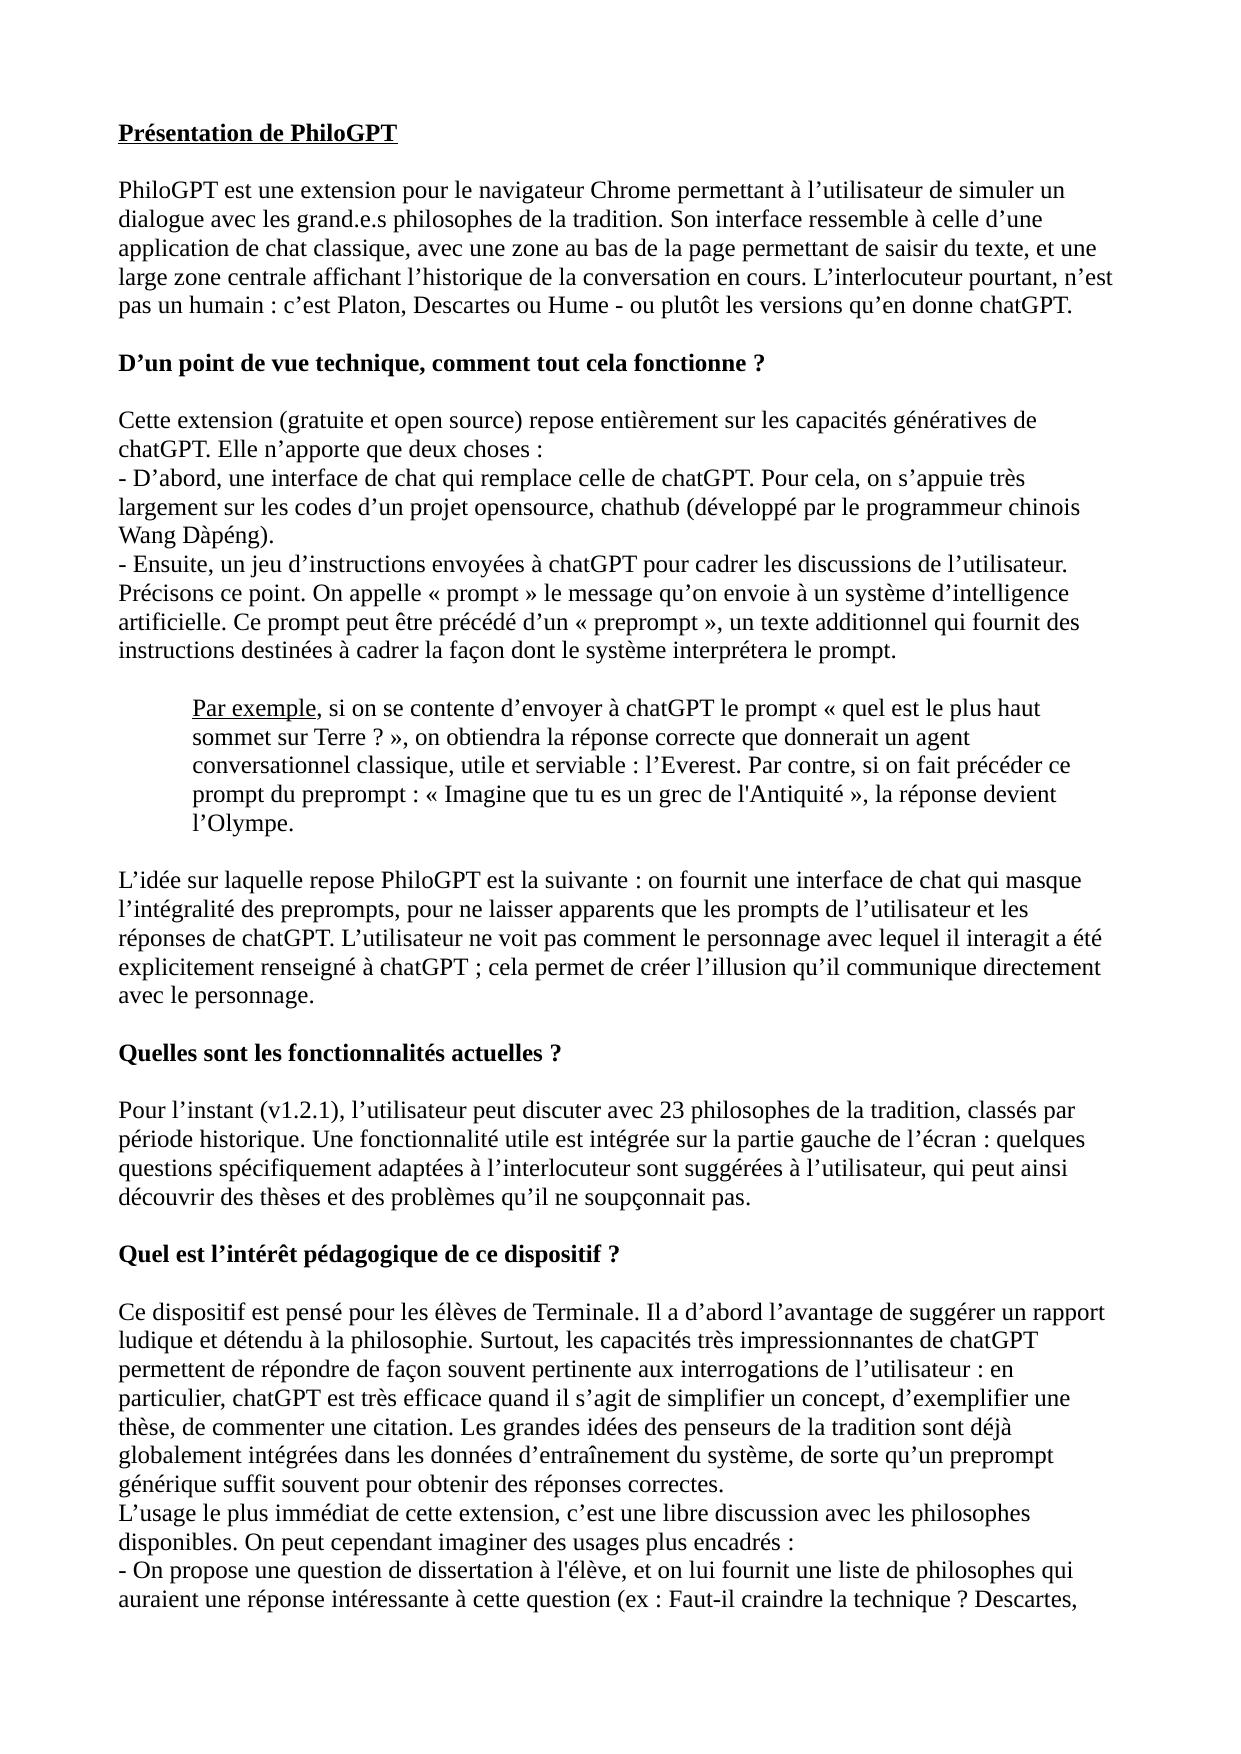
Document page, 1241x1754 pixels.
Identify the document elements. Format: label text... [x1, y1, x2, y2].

text - D’abord, une interface de chat qui remplace celle de chatGPT. Pour cela, on s’appuie très largement sur les codes d’un projet opensource, chathub (développé par le programmeur chinois Wang Dàpéng). [118, 463, 1122, 549]
text - On propose une question de dissertation à l'élève, et on lui fournit une liste de philosophes qui auraient une réponse intéressante à cette question (ex : Faut-il craindre la technique ? Descartes, [118, 1556, 1122, 1613]
text Quel est l’intérêt pédagogique de ce dispositif ? [118, 1239, 1122, 1268]
text Pour l’instant (v1.2.1), l’utilisateur peut discuter avec 23 philosophes de la tradition, classés par période historique. Une fonctionnalité utile est intégrée sur la partie gauche de l’écran : quelques questions spécifiquement adaptées à l’interlocuteur sont suggérées à l’utilisateur, qui peut ainsi découvrir des thèses et des problèmes qu’il ne soupçonnait pas. [118, 1096, 1122, 1211]
text Ce dispositif est pensé pour les élèves de Terminale. Il a d’abord l’avantage de suggérer un rapport ludique et détendu à la philosophie. Surtout, les capacités très impressionnantes de chatGPT permettent de répondre de façon souvent pertinente aux interrogations de l’utilisateur : en particulier, chatGPT est très efficace quand il s’agit de simplifier un concept, d’exemplifier une thèse, de commenter une citation. Les grandes idées des penseurs de la tradition sont déjà globalement intégrées dans les données d’entraînement du système, de sorte qu’un preprompt générique suffit souvent pour obtenir des réponses correctes. [118, 1297, 1122, 1498]
text Par exemple, si on se contente d’envoyer à chatGPT le prompt « quel est le plus haut sommet sur Terre ? », on obtiendra la réponse correcte que donnerait un agent conversationnel classique, utile et serviable : l’Everest. Par contre, si on fait précéder ce prompt du preprompt : « Imagine que tu es un grec de l'Antiquité », la réponse devient l’Olympe. [192, 693, 1122, 837]
text Présentation de PhiloGPT [118, 118, 1122, 147]
text L’usage le plus immédiat de cette extension, c’est une libre discussion avec les philosophes disponibles. On peut cependant imaginer des usages plus encadrés : [118, 1498, 1122, 1556]
text - Ensuite, un jeu d’instructions envoyées à chatGPT pour cadrer les discussions de l’utilisateur. Précisons ce point. On appelle « prompt » le message qu’on envoie à un système d’intelligence artificielle. Ce prompt peut être précédé d’un « preprompt », un texte additionnel qui fournit des instructions destinées à cadrer la façon dont le système interprétera le prompt. [118, 549, 1122, 664]
text Cette extension (gratuite et open source) repose entièrement sur les capacités génératives de chatGPT. Elle n’apporte que deux choses : [118, 406, 1122, 463]
text D’un point de vue technique, comment tout cela fonctionne ? [118, 348, 1122, 377]
text Quelles sont les fonctionnalités actuelles ? [118, 1038, 1122, 1067]
text L’idée sur laquelle repose PhiloGPT est la suivante : on fournit une interface de chat qui masque l’intégralité des preprompts, pour ne laisser apparents que les prompts de l’utilisateur et les réponses de chatGPT. L’utilisateur ne voit pas comment le personnage avec lequel il interagit a été explicitement renseigné à chatGPT ; cela permet de créer l’illusion qu’il communique directement avec le personnage. [118, 866, 1122, 1009]
text PhiloGPT est une extension pour le navigateur Chrome permettant à l’utilisateur de simuler un dialogue avec les grand.e.s philosophes de la tradition. Son interface ressemble à celle d’une application de chat classique, avec une zone au bas de la page permettant de saisir du texte, et une large zone centrale affichant l’historique de la conversation en cours. L’interlocuteur pourtant, n’est pas un humain : c’est Platon, Descartes ou Hume - ou plutôt les versions qu’en donne chatGPT. [118, 176, 1122, 319]
